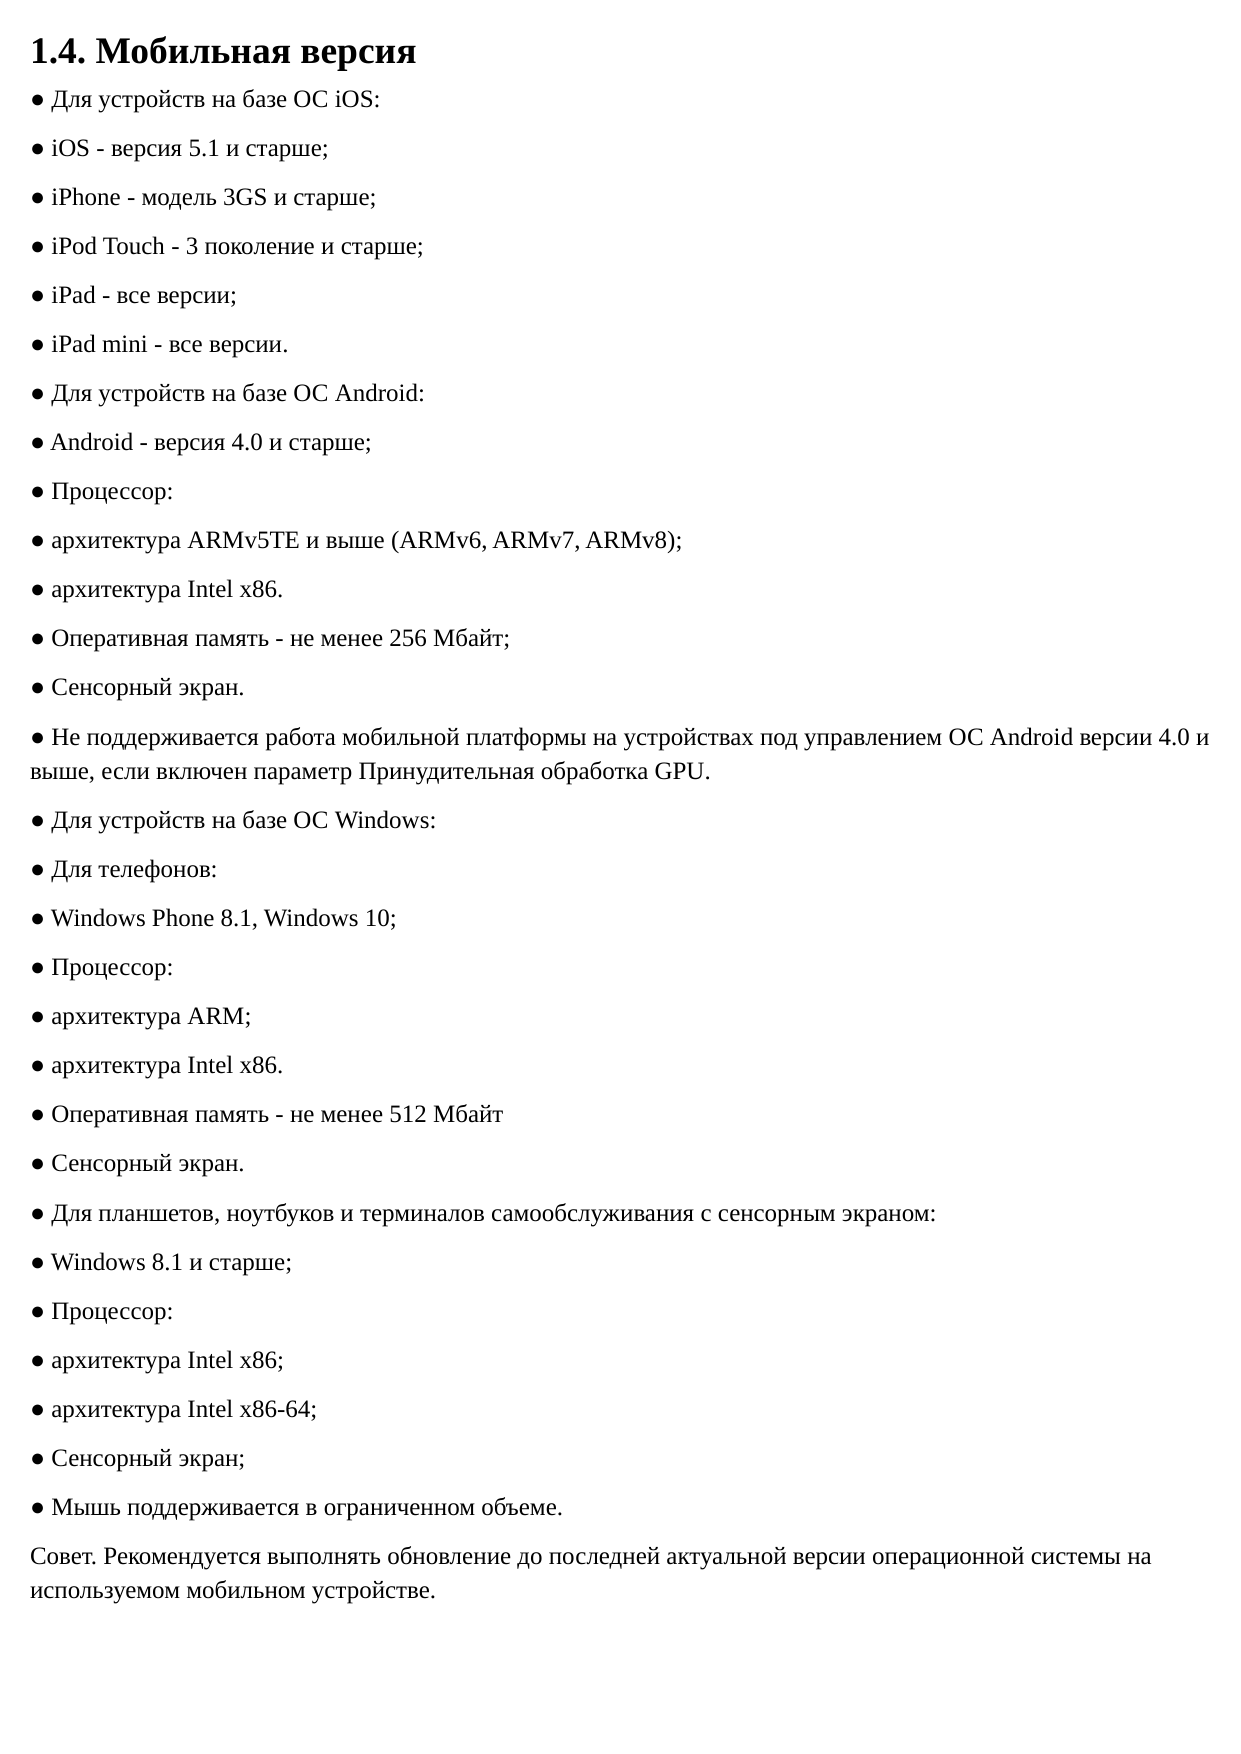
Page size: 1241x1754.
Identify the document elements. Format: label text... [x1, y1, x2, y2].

text ● Для телефонов: [30, 854, 1211, 883]
text ● Мышь поддерживается в ограниченном объеме. [30, 1492, 1211, 1521]
text ● архитектура Intel x86; [30, 1345, 1211, 1373]
text ● Сенсорный экран; [30, 1443, 1211, 1472]
text ● iOS ‑ версия 5.1 и старше; [30, 133, 1211, 162]
text ● Процессор: [30, 952, 1211, 981]
text ● архитектура Intel x86-64; [30, 1394, 1211, 1423]
text ● архитектура ARM; [30, 1001, 1211, 1030]
text ● iPhone ‑ модель 3GS и старше; [30, 182, 1211, 211]
text ● Для устройств на базе ОС Android: [30, 378, 1211, 407]
text ● Windows 8.1 и старше; [30, 1247, 1211, 1275]
text ● Для устройств на базе ОС Windows: [30, 805, 1211, 834]
text ● архитектура Intel x86. [30, 1050, 1211, 1079]
text Совет. Рекомендуется выполнять обновление до последней актуальной версии операционной системы на используемом мобильном устройстве. [30, 1541, 1211, 1604]
text ● Процессор: [30, 1296, 1211, 1324]
text ● Оперативная память ‑ не менее 256 Мбайт; [30, 623, 1211, 652]
text ● Оперативная память ‑ не менее 512 Мбайт [30, 1099, 1211, 1128]
text ● Не поддерживается работа мобильной платформы на устройствах под управлением ОС Android версии 4.0 и выше, если включен параметр Принудительная обработка GPU. [30, 722, 1211, 785]
text ● Процессор: [30, 476, 1211, 505]
text ● архитектура Intel x86. [30, 574, 1211, 603]
text ● Android ‑ версия 4.0 и старше; [30, 427, 1211, 456]
subtitle 1.4. Мобильная версия [30, 28, 1211, 71]
text ● Сенсорный экран. [30, 1148, 1211, 1177]
text ● iPad mini ‑ все версии. [30, 329, 1211, 358]
text ● iPad ‑ все версии; [30, 280, 1211, 309]
text ● Windows Phone 8.1, Windows 10; [30, 903, 1211, 932]
text ● iPod Touch ‑ 3 поколение и старше; [30, 231, 1211, 260]
text ● Для устройств на базе ОС iOS: [30, 84, 1211, 112]
text ● Сенсорный экран. [30, 672, 1211, 701]
text ● Для планшетов, ноутбуков и терминалов самообслуживания с сенсорным экраном: [30, 1198, 1211, 1226]
text ● архитектура ARMv5TE и выше (ARMv6, ARMv7, ARMv8); [30, 525, 1211, 554]
